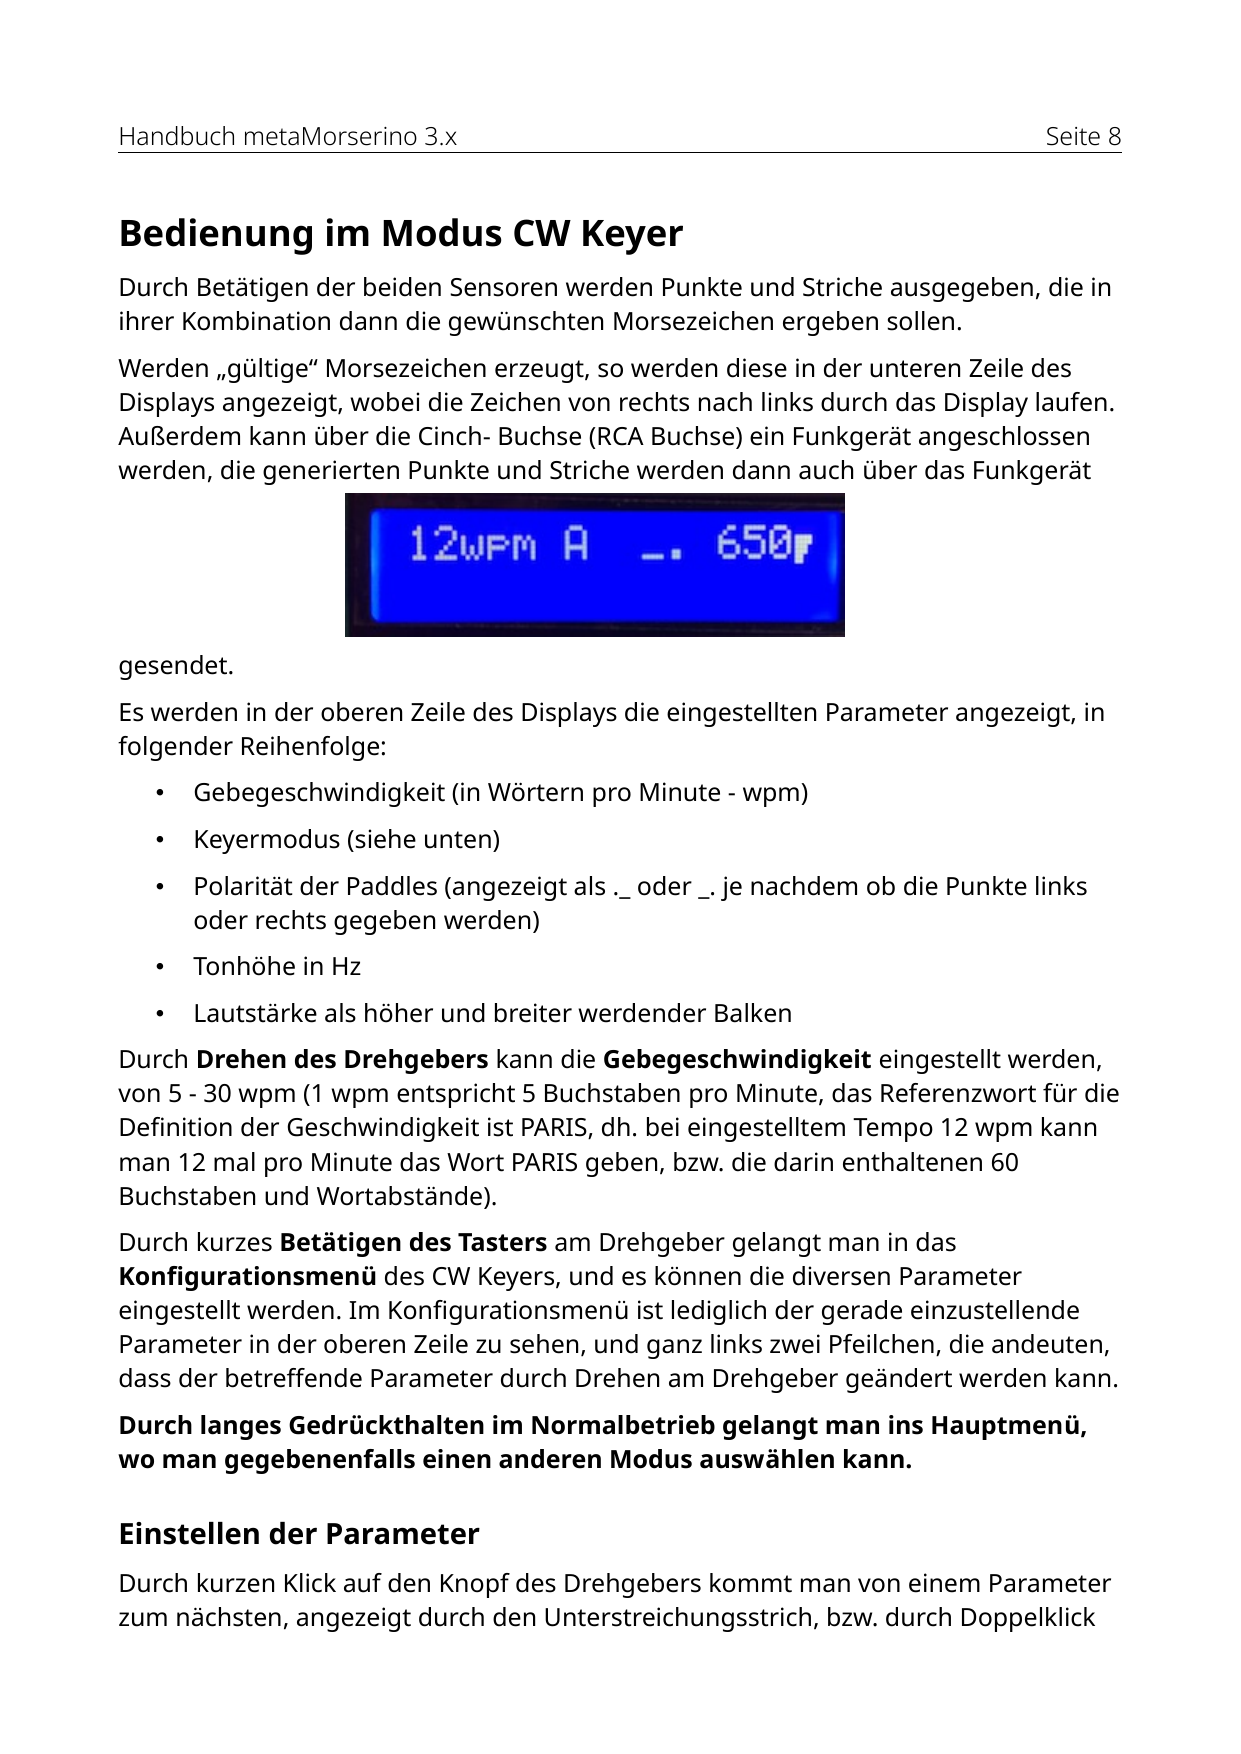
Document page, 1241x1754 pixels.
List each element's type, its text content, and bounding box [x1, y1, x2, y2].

list Keyermodus (siehe unten) [156, 822, 1122, 856]
text Durch Betätigen der beiden Sensoren werden Punkte und Striche ausgegeben, die in ihrer Kombination dann die gewünschten Morsezeichen ergeben sollen. [118, 270, 1122, 338]
text Durch Drehen des Drehgebers kann die Gebegeschwindigkeit eingestellt werden, von 5 - 30 wpm (1 wpm entspricht 5 Buchstaben pro Minute, das Referenzwort für die Definition der Geschwindigkeit ist PARIS, dh. bei eingestelltem Tempo 12 wpm kann man 12 mal pro Minute das Wort PARIS geben, bzw. die darin enthaltenen 60 Buchstaben und Wortabstände). [118, 1042, 1122, 1212]
text Werden „gültige“ Morsezeichen erzeugt, so werden diese in der unteren Zeile des Displays angezeigt, wobei die Zeichen von rechts nach links durch das Display laufen. Außerdem kann über die Cinch- Buchse (RCA Buchse) ein Funkgerät angeschlossen werden, die generierten Punkte und Striche werden dann auch über das Funkgerät gesendet. [118, 351, 1122, 682]
list Tonhöhe in Hz [156, 949, 1122, 983]
list Lautstärke als höher und breiter werdender Balken [156, 995, 1122, 1029]
text Durch kurzen Klick auf den Knopf des Drehgebers kommt man von einem Parameter zum nächsten, angezeigt durch den Unterstreichungsstrich, bzw. durch Doppelklick [118, 1565, 1122, 1633]
text Durch langes Gedrückthalten im Normalbetrieb gelangt man ins Hauptmenü, wo man gegebenenfalls einen anderen Modus auswählen kann. [118, 1408, 1122, 1476]
picture [345, 493, 845, 637]
subtitle Bedienung im Modus CW Keyer [118, 208, 1122, 257]
text Es werden in der oberen Zeile des Displays die eingestellten Parameter angezeigt, in folgender Reihenfolge: [118, 694, 1122, 763]
list Polarität der Paddles (angezeigt als ._ oder _. je nachdem ob die Punkte links oder rechts gegeben werden) [156, 868, 1122, 936]
text Durch kurzes Betätigen des Tasters am Drehgeber gelangt man in das Konfigurationsmenü des CW Keyers, und es können die diversen Parameter eingestellt werden. Im Konfigurationsmenü ist lediglich der gerade einzustellende Parameter in der oberen Zeile zu sehen, und ganz links zwei Pfeilchen, die andeuten, dass der betreffende Parameter durch Drehen am Drehgeber geändert werden kann. [118, 1225, 1122, 1395]
list Gebegeschwindigkeit (in Wörtern pro Minute - wpm) [156, 775, 1122, 809]
subtitle Einstellen der Parameter [118, 1513, 1122, 1553]
